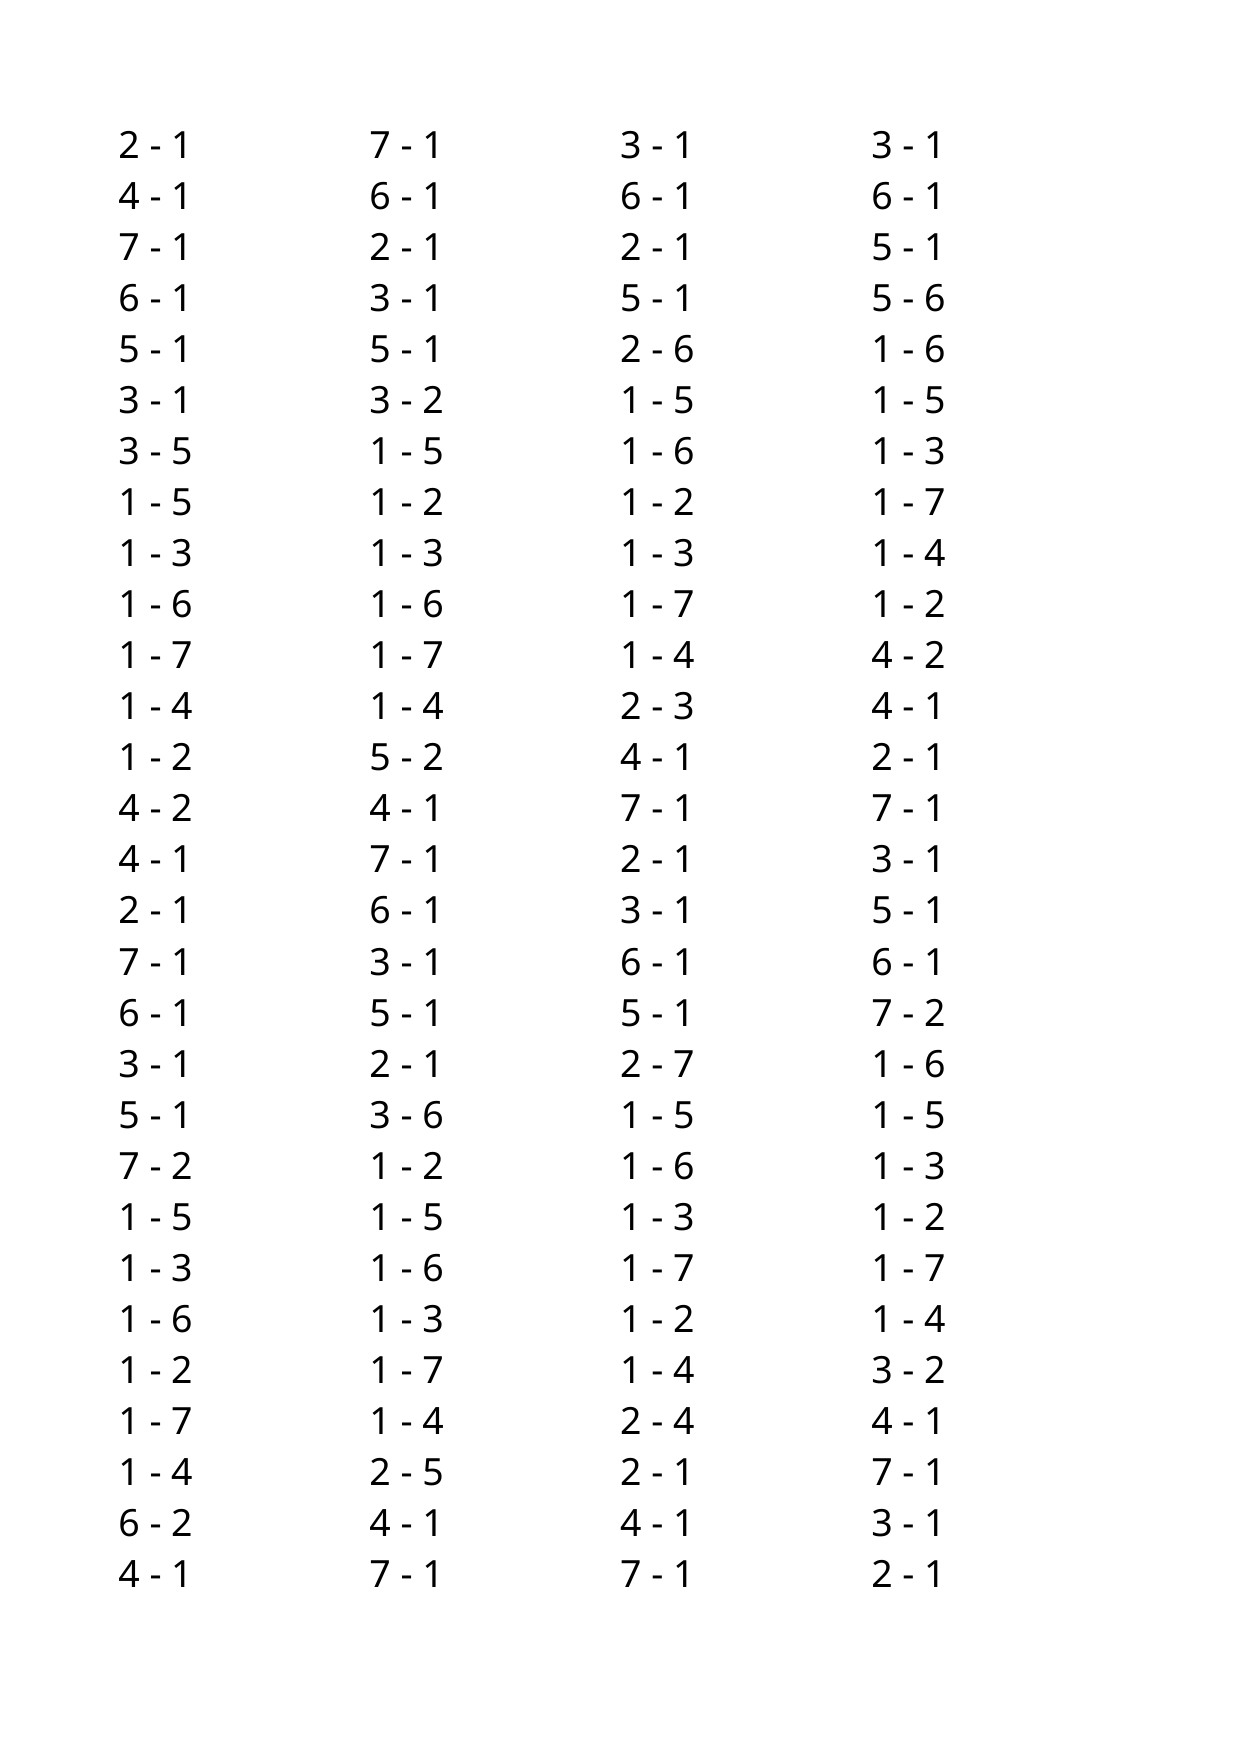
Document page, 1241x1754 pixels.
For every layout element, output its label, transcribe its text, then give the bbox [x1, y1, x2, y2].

text 7 - 1 [369, 833, 620, 884]
text 6 - 1 [620, 169, 871, 220]
text 5 - 1 [871, 220, 1122, 271]
text 1 - 5 [369, 424, 620, 475]
text 1 - 3 [118, 1241, 369, 1292]
text 7 - 1 [871, 782, 1122, 833]
text 1 - 2 [369, 1139, 620, 1190]
text 7 - 1 [118, 220, 369, 271]
text 1 - 3 [620, 526, 871, 577]
text 2 - 1 [369, 1037, 620, 1088]
text 3 - 1 [871, 833, 1122, 884]
text 1 - 7 [871, 1241, 1122, 1292]
text 6 - 1 [118, 271, 369, 322]
text 1 - 2 [369, 475, 620, 526]
text 2 - 1 [118, 118, 369, 169]
text 4 - 1 [118, 1547, 369, 1598]
text 3 - 1 [871, 1496, 1122, 1547]
text 3 - 2 [871, 1343, 1122, 1394]
text 5 - 1 [620, 271, 871, 322]
text 4 - 2 [871, 628, 1122, 679]
text 3 - 1 [118, 373, 369, 424]
text 1 - 6 [620, 424, 871, 475]
text 1 - 2 [871, 1190, 1122, 1241]
text 1 - 2 [871, 577, 1122, 628]
text 5 - 2 [369, 731, 620, 782]
text 2 - 1 [871, 1547, 1122, 1598]
text 4 - 1 [118, 833, 369, 884]
text 5 - 1 [369, 986, 620, 1037]
text 3 - 2 [369, 373, 620, 424]
text 3 - 1 [620, 884, 871, 935]
text 7 - 2 [871, 986, 1122, 1037]
text 1 - 5 [118, 1190, 369, 1241]
text 1 - 2 [118, 1343, 369, 1394]
text 1 - 5 [871, 1088, 1122, 1139]
text 4 - 1 [118, 169, 369, 220]
text 2 - 6 [620, 322, 871, 373]
text 1 - 4 [369, 1394, 620, 1445]
text 1 - 5 [620, 1088, 871, 1139]
text 1 - 7 [620, 577, 871, 628]
text 1 - 3 [871, 1139, 1122, 1190]
text 7 - 1 [620, 1547, 871, 1598]
text 1 - 2 [620, 475, 871, 526]
text 1 - 3 [369, 1292, 620, 1343]
text 4 - 1 [620, 731, 871, 782]
text 1 - 5 [871, 373, 1122, 424]
text 3 - 5 [118, 424, 369, 475]
text 4 - 1 [620, 1496, 871, 1547]
text 1 - 4 [871, 526, 1122, 577]
text 1 - 4 [118, 679, 369, 731]
text 1 - 6 [369, 577, 620, 628]
text 1 - 7 [871, 475, 1122, 526]
text 7 - 1 [369, 1547, 620, 1598]
text 7 - 1 [871, 1445, 1122, 1496]
text 1 - 5 [369, 1190, 620, 1241]
text 3 - 6 [369, 1088, 620, 1139]
text 7 - 1 [369, 118, 620, 169]
text 1 - 7 [369, 628, 620, 679]
text 4 - 1 [369, 782, 620, 833]
text 1 - 5 [620, 373, 871, 424]
text 1 - 2 [118, 731, 369, 782]
text 2 - 7 [620, 1037, 871, 1088]
text 7 - 2 [118, 1139, 369, 1190]
text 1 - 4 [620, 1343, 871, 1394]
text 6 - 1 [871, 169, 1122, 220]
text 1 - 4 [871, 1292, 1122, 1343]
text 1 - 6 [871, 1037, 1122, 1088]
text 1 - 6 [118, 1292, 369, 1343]
text 1 - 3 [871, 424, 1122, 475]
text 2 - 1 [620, 220, 871, 271]
text 1 - 4 [369, 679, 620, 731]
text 2 - 1 [620, 833, 871, 884]
text 1 - 7 [118, 1394, 369, 1445]
text 4 - 1 [871, 1394, 1122, 1445]
text 1 - 6 [118, 577, 369, 628]
text 1 - 2 [620, 1292, 871, 1343]
text 3 - 1 [118, 1037, 369, 1088]
text 2 - 4 [620, 1394, 871, 1445]
text 1 - 5 [118, 475, 369, 526]
text 6 - 1 [118, 986, 369, 1037]
text 6 - 1 [871, 935, 1122, 986]
text 1 - 7 [118, 628, 369, 679]
text 3 - 1 [871, 118, 1122, 169]
text 5 - 1 [871, 884, 1122, 935]
text 3 - 1 [369, 271, 620, 322]
text 6 - 1 [620, 935, 871, 986]
text 1 - 4 [620, 628, 871, 679]
text 5 - 1 [620, 986, 871, 1037]
text 2 - 1 [118, 884, 369, 935]
text 4 - 1 [871, 679, 1122, 731]
text 4 - 2 [118, 782, 369, 833]
text 2 - 3 [620, 679, 871, 731]
text 2 - 1 [369, 220, 620, 271]
text 7 - 1 [620, 782, 871, 833]
text 3 - 1 [369, 935, 620, 986]
text 7 - 1 [118, 935, 369, 986]
text 1 - 7 [369, 1343, 620, 1394]
text 1 - 7 [620, 1241, 871, 1292]
text 2 - 1 [620, 1445, 871, 1496]
text 6 - 2 [118, 1496, 369, 1547]
text 1 - 4 [118, 1445, 369, 1496]
text 1 - 6 [620, 1139, 871, 1190]
text 1 - 3 [118, 526, 369, 577]
text 1 - 6 [871, 322, 1122, 373]
text 2 - 5 [369, 1445, 620, 1496]
text 4 - 1 [369, 1496, 620, 1547]
text 1 - 3 [369, 526, 620, 577]
text 5 - 1 [118, 322, 369, 373]
text 5 - 1 [369, 322, 620, 373]
text 5 - 1 [118, 1088, 369, 1139]
text 2 - 1 [871, 731, 1122, 782]
text 6 - 1 [369, 884, 620, 935]
text 6 - 1 [369, 169, 620, 220]
text 1 - 3 [620, 1190, 871, 1241]
text 1 - 6 [369, 1241, 620, 1292]
text 3 - 1 [620, 118, 871, 169]
text 5 - 6 [871, 271, 1122, 322]
